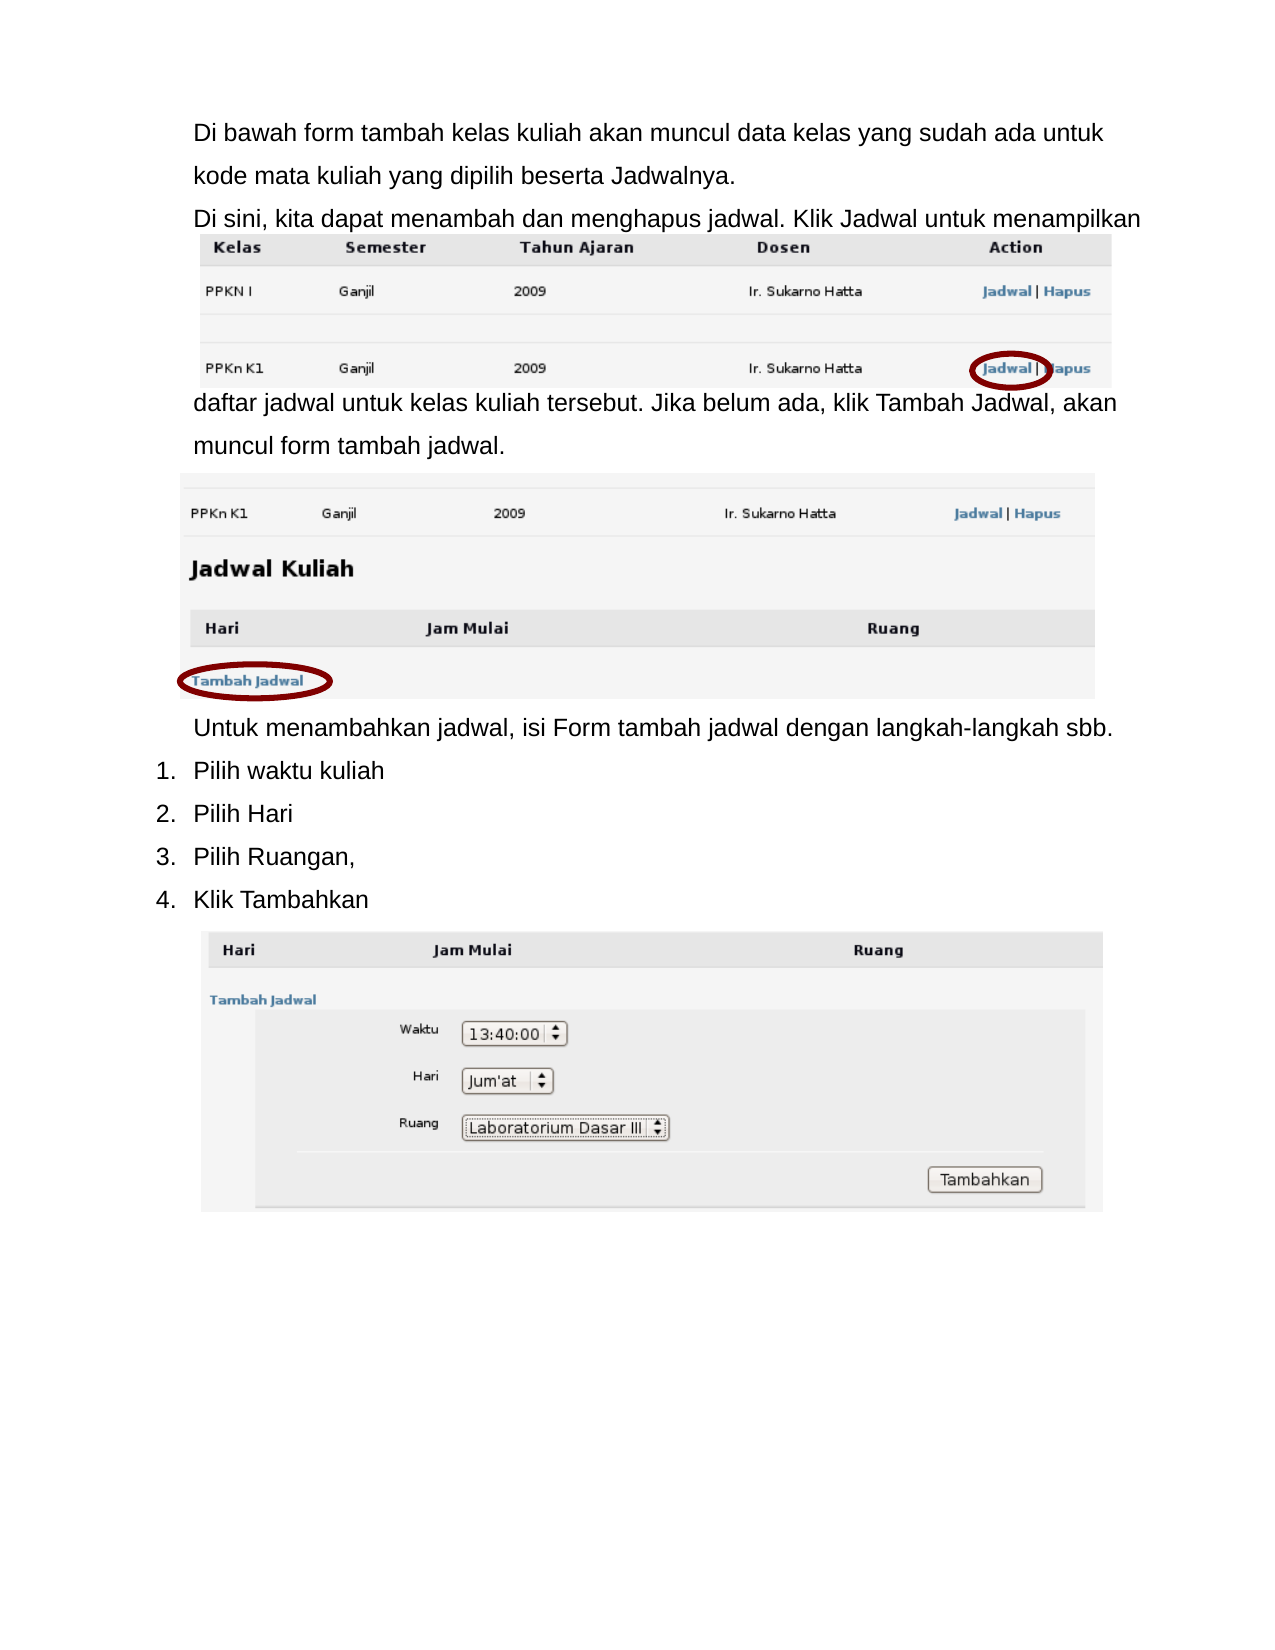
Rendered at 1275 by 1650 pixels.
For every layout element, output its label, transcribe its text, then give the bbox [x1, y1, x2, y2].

list Pilih Hari [156, 799, 1157, 828]
picture [200, 234, 1112, 388]
picture [180, 689, 210, 699]
picture [180, 473, 1095, 699]
picture [184, 668, 326, 695]
picture [201, 931, 1103, 1212]
list Di bawah form tambah kelas kuliah akan muncul data kelas yang sudah ada untuk kode mata kuliah yang dipilih beserta Jadwalnya. [156, 118, 1157, 190]
list Klik Tambahkan [156, 885, 1157, 914]
picture [976, 357, 1046, 384]
list Pilih Ruangan, [156, 842, 1157, 871]
list Untuk menambahkan jadwal, isi Form tambah jadwal dengan langkah-langkah sbb. [156, 474, 1157, 741]
list Di sini, kita dapat menambah dan menghapus jadwal. Klik Jadwal untuk menampilkan daftar jadwal untuk kelas kuliah tersebut. Jika belum ada, klik Tambah Jadwal, akan muncul form tambah jadwal. [156, 204, 1157, 459]
list Pilih waktu kuliah [156, 756, 1157, 784]
